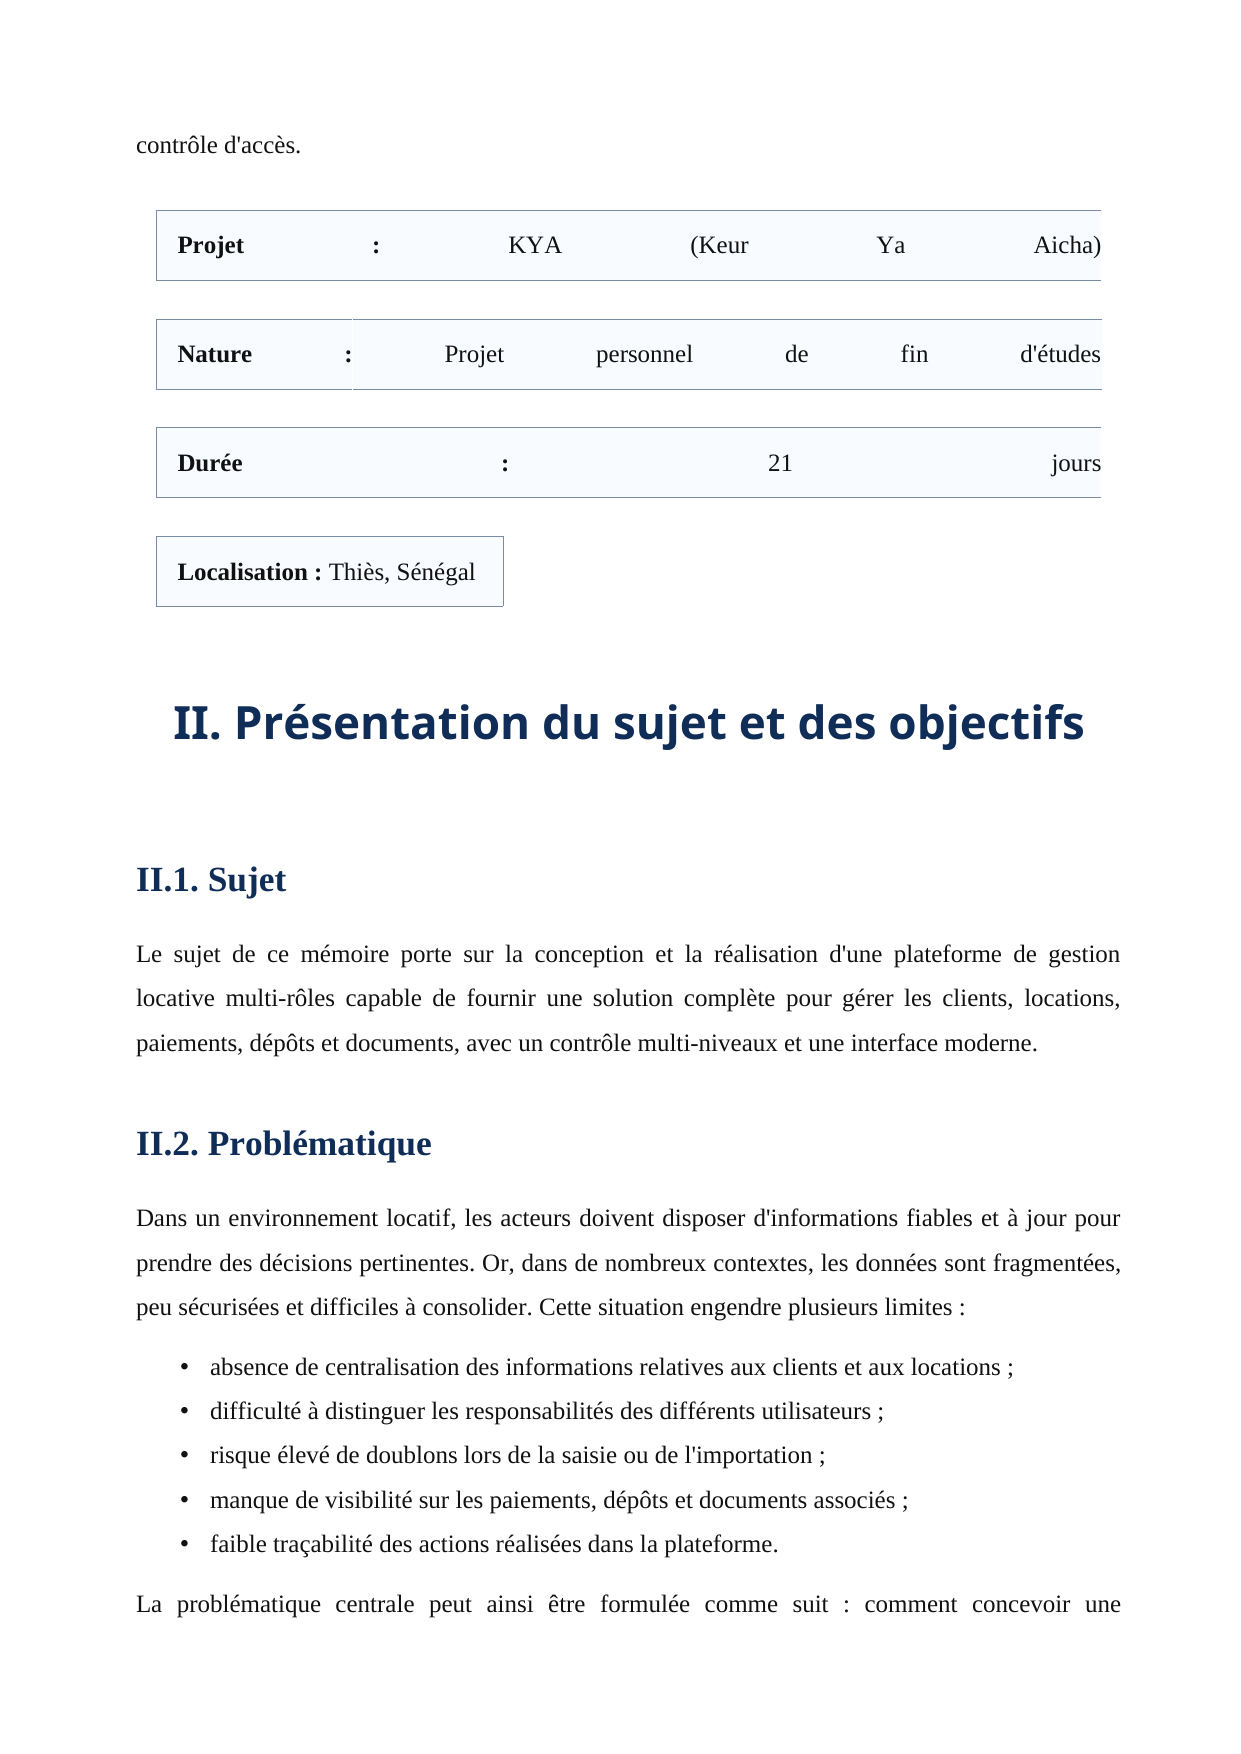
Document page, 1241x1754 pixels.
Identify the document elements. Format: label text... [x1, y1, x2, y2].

text [156, 281, 1101, 319]
list manque de visibilité sur les paiements, dépôts et documents associés ; [180, 1485, 1122, 1514]
list risque élevé de doublons lors de la saisie ou de l'importation ; [180, 1441, 1122, 1469]
text Durée : 21 jours [157, 428, 1101, 497]
text Le sujet de ce mémoire porte sur la conception et la réalisation d'une plateforme de gestion locative multi-rôles capable de fournir une solution complète pour gérer les clients, locations, paiements, dépôts et documents, avec un contrôle multi-niveaux et une interface moderne. [136, 939, 1122, 1057]
subtitle II.1. Sujet [136, 858, 1122, 899]
text Localisation : Thiès, Sénégal [156, 498, 1101, 606]
list absence de centralisation des informations relatives aux clients et aux locations ; [180, 1352, 1122, 1380]
list faible traçabilité des actions réalisées dans la plateforme. [180, 1529, 1122, 1558]
list difficulté à distinguer les responsabilités des différents utilisateurs ; [180, 1396, 1122, 1425]
text contrôle d'accès. [136, 130, 1122, 159]
text [156, 390, 1101, 427]
text Projet : KYA (Keur Ya Aicha) [157, 211, 1101, 280]
subtitle II. Présentation du sujet et des objectifs [136, 690, 1122, 753]
subtitle II.2. Problématique [136, 1122, 1122, 1163]
text La problématique centrale peut ainsi être formulée comme suit : comment concevoir une [136, 1589, 1122, 1618]
text Nature : Projet personnel de fin d'études [157, 320, 1101, 389]
text Dans un environnement locatif, les acteurs doivent disposer d'informations fiables et à jour pour prendre des décisions pertinentes. Or, dans de nombreux contextes, les données sont fragmentées, peu sécurisées et difficiles à consolider. Cette situation engendre plusieurs limites : [136, 1203, 1122, 1321]
